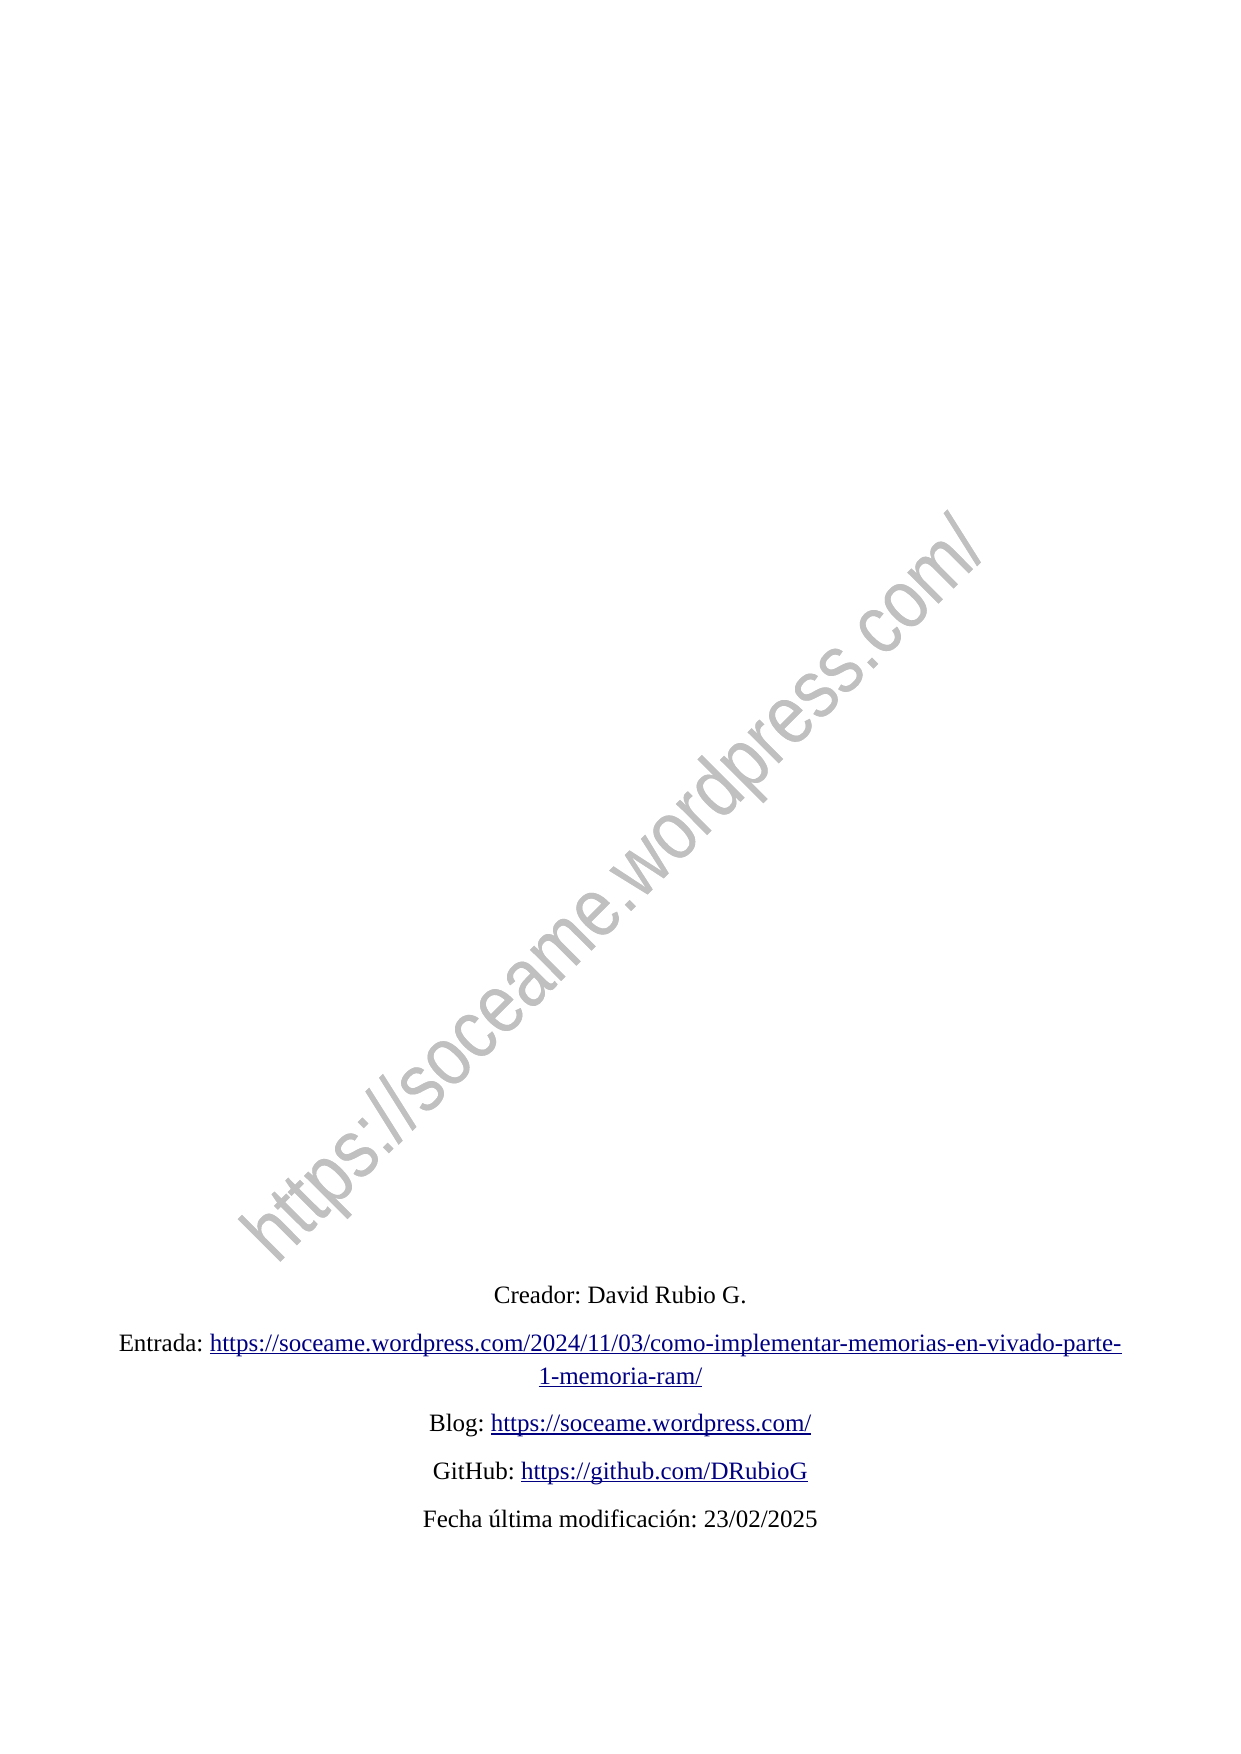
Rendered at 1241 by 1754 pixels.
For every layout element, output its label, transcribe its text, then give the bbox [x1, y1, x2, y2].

text Blog: https://soceame.wordpress.com/ [118, 1408, 1122, 1437]
text Entrada: https://soceame.wordpress.com/2024/11/03/como-implementar-memorias-en-vivado-parte-1-memoria-ram/ [118, 1328, 1122, 1389]
text Creador: David Rubio G. [118, 1280, 1122, 1309]
text GitHub: https://github.com/DRubioG [118, 1456, 1122, 1485]
text Fecha última modificación: 23/02/2025 [118, 1504, 1122, 1532]
